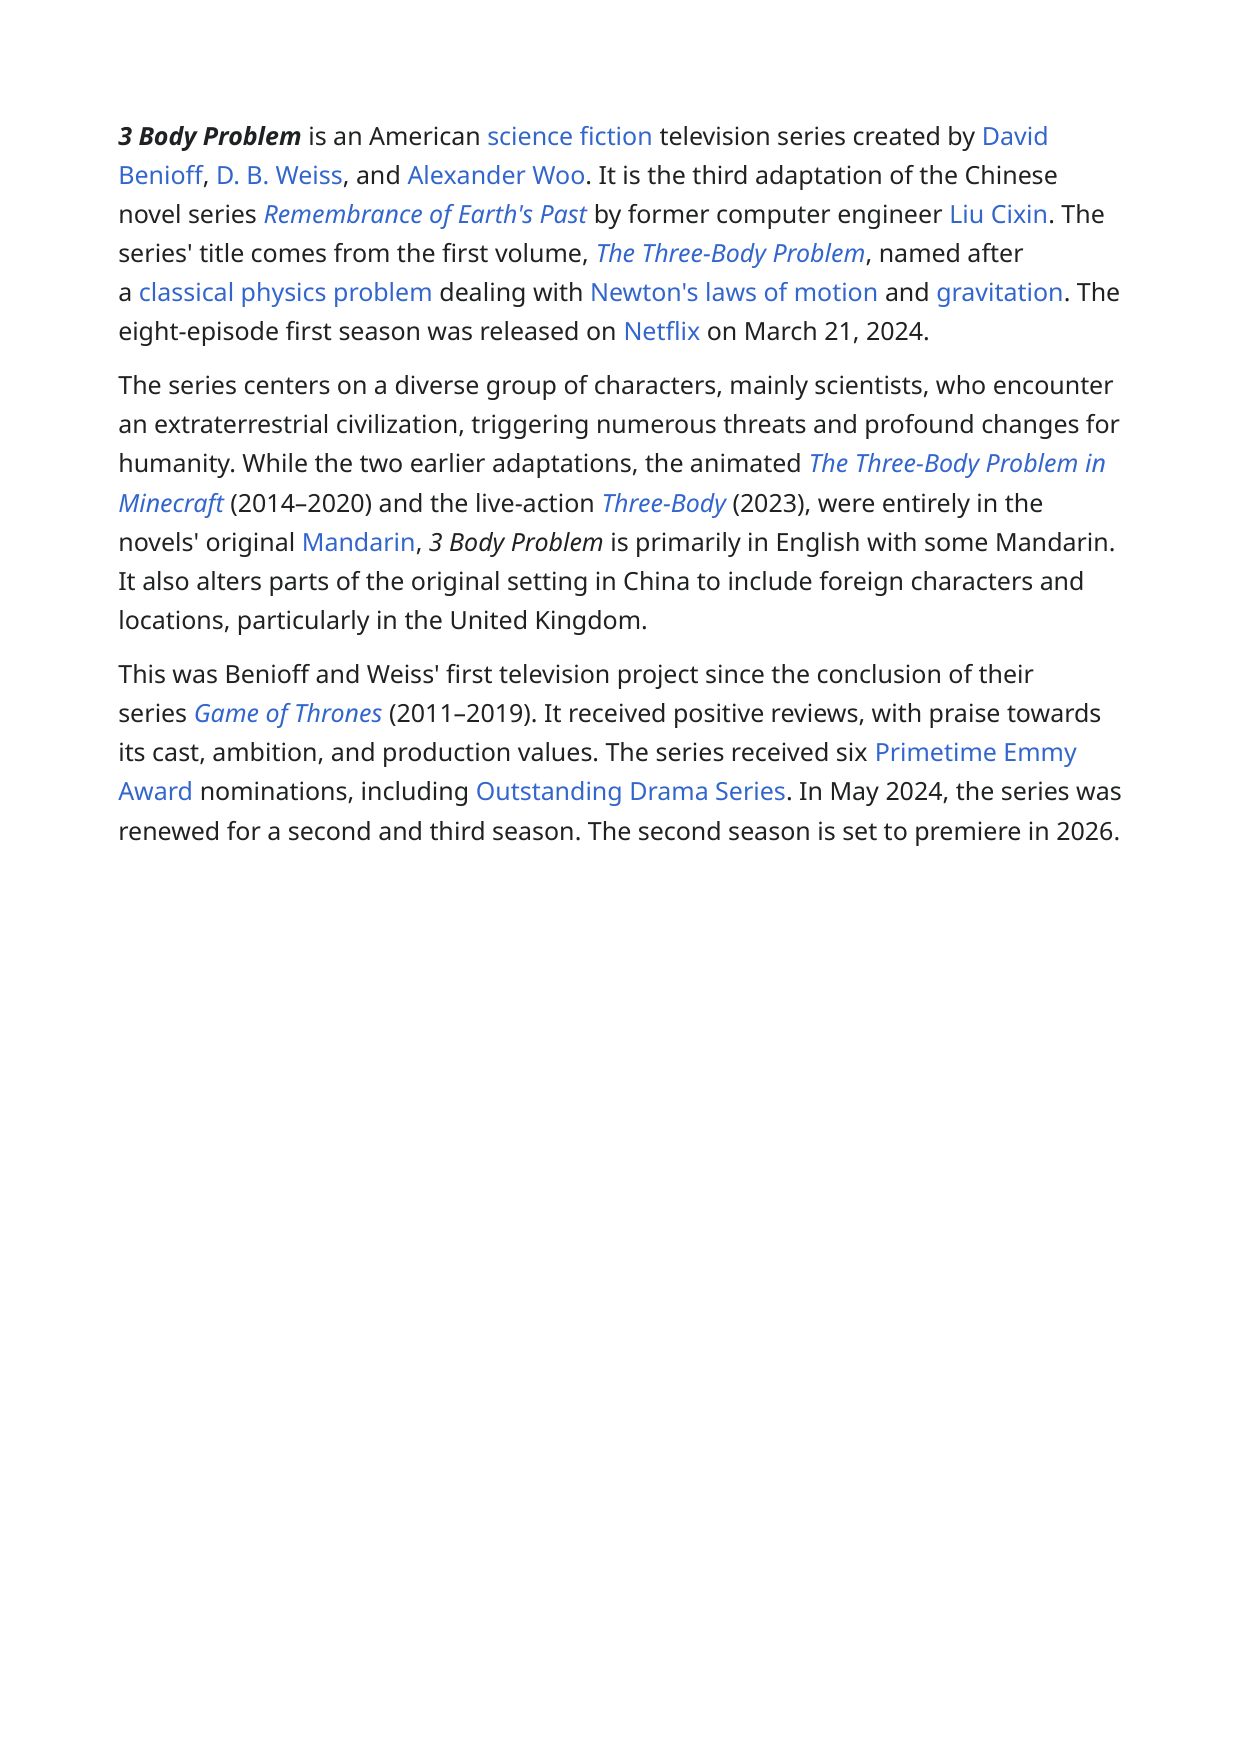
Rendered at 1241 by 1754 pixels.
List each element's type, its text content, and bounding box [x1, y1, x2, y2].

text The series centers on a diverse group of characters, mainly scientists, who encounter an extraterrestrial civilization, triggering numerous threats and profound changes for humanity. While the two earlier adaptations, the animated The Three-Body Problem in Minecraft (2014–2020) and the live-action Three-Body (2023), were entirely in the novels' original Mandarin, 3 Body Problem is primarily in English with some Mandarin. It also alters parts of the original setting in China to include foreign characters and locations, particularly in the United Kingdom. [118, 368, 1122, 637]
text This was Benioff and Weiss' first television project since the conclusion of their series Game of Thrones (2011–2019). It received positive reviews, with praise towards its cast, ambition, and production values. The series received six Primetime Emmy Award nominations, including Outstanding Drama Series. In May 2024, the series was renewed for a second and third season. The second season is set to premiere in 2026. [118, 656, 1122, 847]
text 3 Body Problem is an American science fiction television series created by David Benioff, D. B. Weiss, and Alexander Woo. It is the third adaptation of the Chinese novel series Remembrance of Earth's Past by former computer engineer Liu Cixin. The series' title comes from the first volume, The Three-Body Problem, named after a classical physics problem dealing with Newton's laws of motion and gravitation. The eight-episode first season was released on Netflix on March 21, 2024. [118, 118, 1122, 348]
